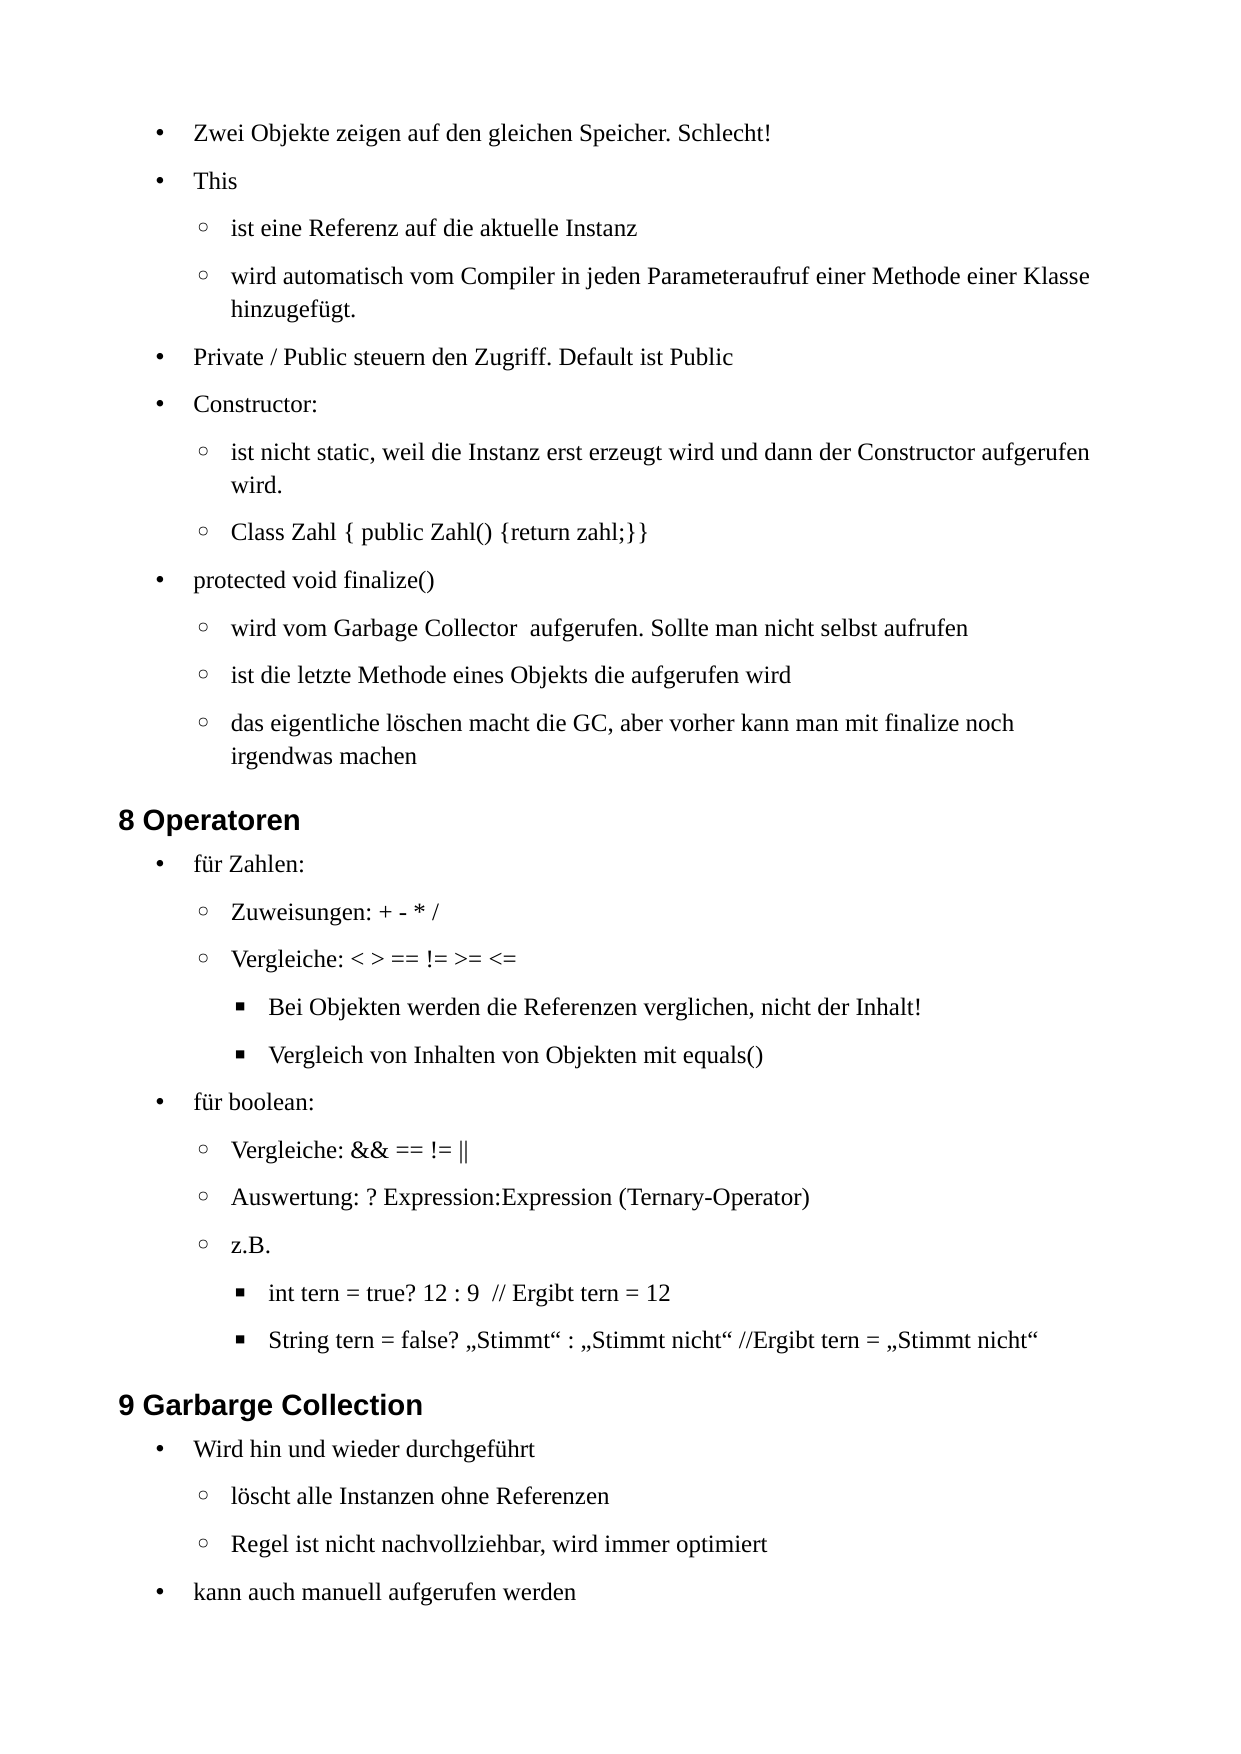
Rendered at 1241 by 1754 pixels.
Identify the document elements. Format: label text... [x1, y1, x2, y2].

list ist nicht static, weil die Instanz erst erzeugt wird und dann der Constructor aufgerufen wird. [193, 437, 1122, 498]
list löscht alle Instanzen ohne Referenzen [193, 1481, 1122, 1510]
list Zwei Objekte zeigen auf den gleichen Speicher. Schlecht! [156, 118, 1122, 147]
list This [156, 166, 1122, 194]
list ist die letzte Methode eines Objekts die aufgerufen wird [193, 660, 1122, 689]
list Vergleich von Inhalten von Objekten mit equals() [231, 1040, 1122, 1068]
subtitle 9 Garbarge Collection [118, 1387, 1122, 1421]
list protected void finalize() [156, 565, 1122, 594]
list z.B. [193, 1230, 1122, 1259]
list Class Zahl { public Zahl() {return zahl;}} [193, 517, 1122, 546]
list wird vom Garbage Collector aufgerufen. Sollte man nicht selbst aufrufen [193, 613, 1122, 641]
list Wird hin und wieder durchgeführt [156, 1434, 1122, 1462]
subtitle 8 Operatoren [118, 803, 1122, 837]
list Private / Public steuern den Zugriff. Default ist Public [156, 342, 1122, 370]
list für Zahlen: [156, 849, 1122, 878]
list Constructor: [156, 389, 1122, 418]
list Zuweisungen: + - * / [193, 897, 1122, 926]
list Auswertung: ? Expression:Expression (Ternary-Operator) [193, 1182, 1122, 1211]
list String tern = false? „Stimmt“ : „Stimmt nicht“ //Ergibt tern = „Stimmt nicht“ [231, 1325, 1122, 1354]
list Vergleiche: && == != || [193, 1135, 1122, 1164]
list Vergleiche: < > == != >= <= [193, 944, 1122, 973]
list wird automatisch vom Compiler in jeden Parameteraufruf einer Methode einer Klasse hinzugefügt. [193, 261, 1122, 323]
list ist eine Referenz auf die aktuelle Instanz [193, 213, 1122, 242]
list kann auch manuell aufgerufen werden [156, 1577, 1122, 1605]
list Bei Objekten werden die Referenzen verglichen, nicht der Inhalt! [231, 992, 1122, 1021]
list für boolean: [156, 1087, 1122, 1116]
list das eigentliche löschen macht die GC, aber vorher kann man mit finalize noch irgendwas machen [193, 708, 1122, 769]
list int tern = true? 12 : 9 // Ergibt tern = 12 [231, 1278, 1122, 1306]
list Regel ist nicht nachvollziehbar, wird immer optimiert [193, 1529, 1122, 1558]
